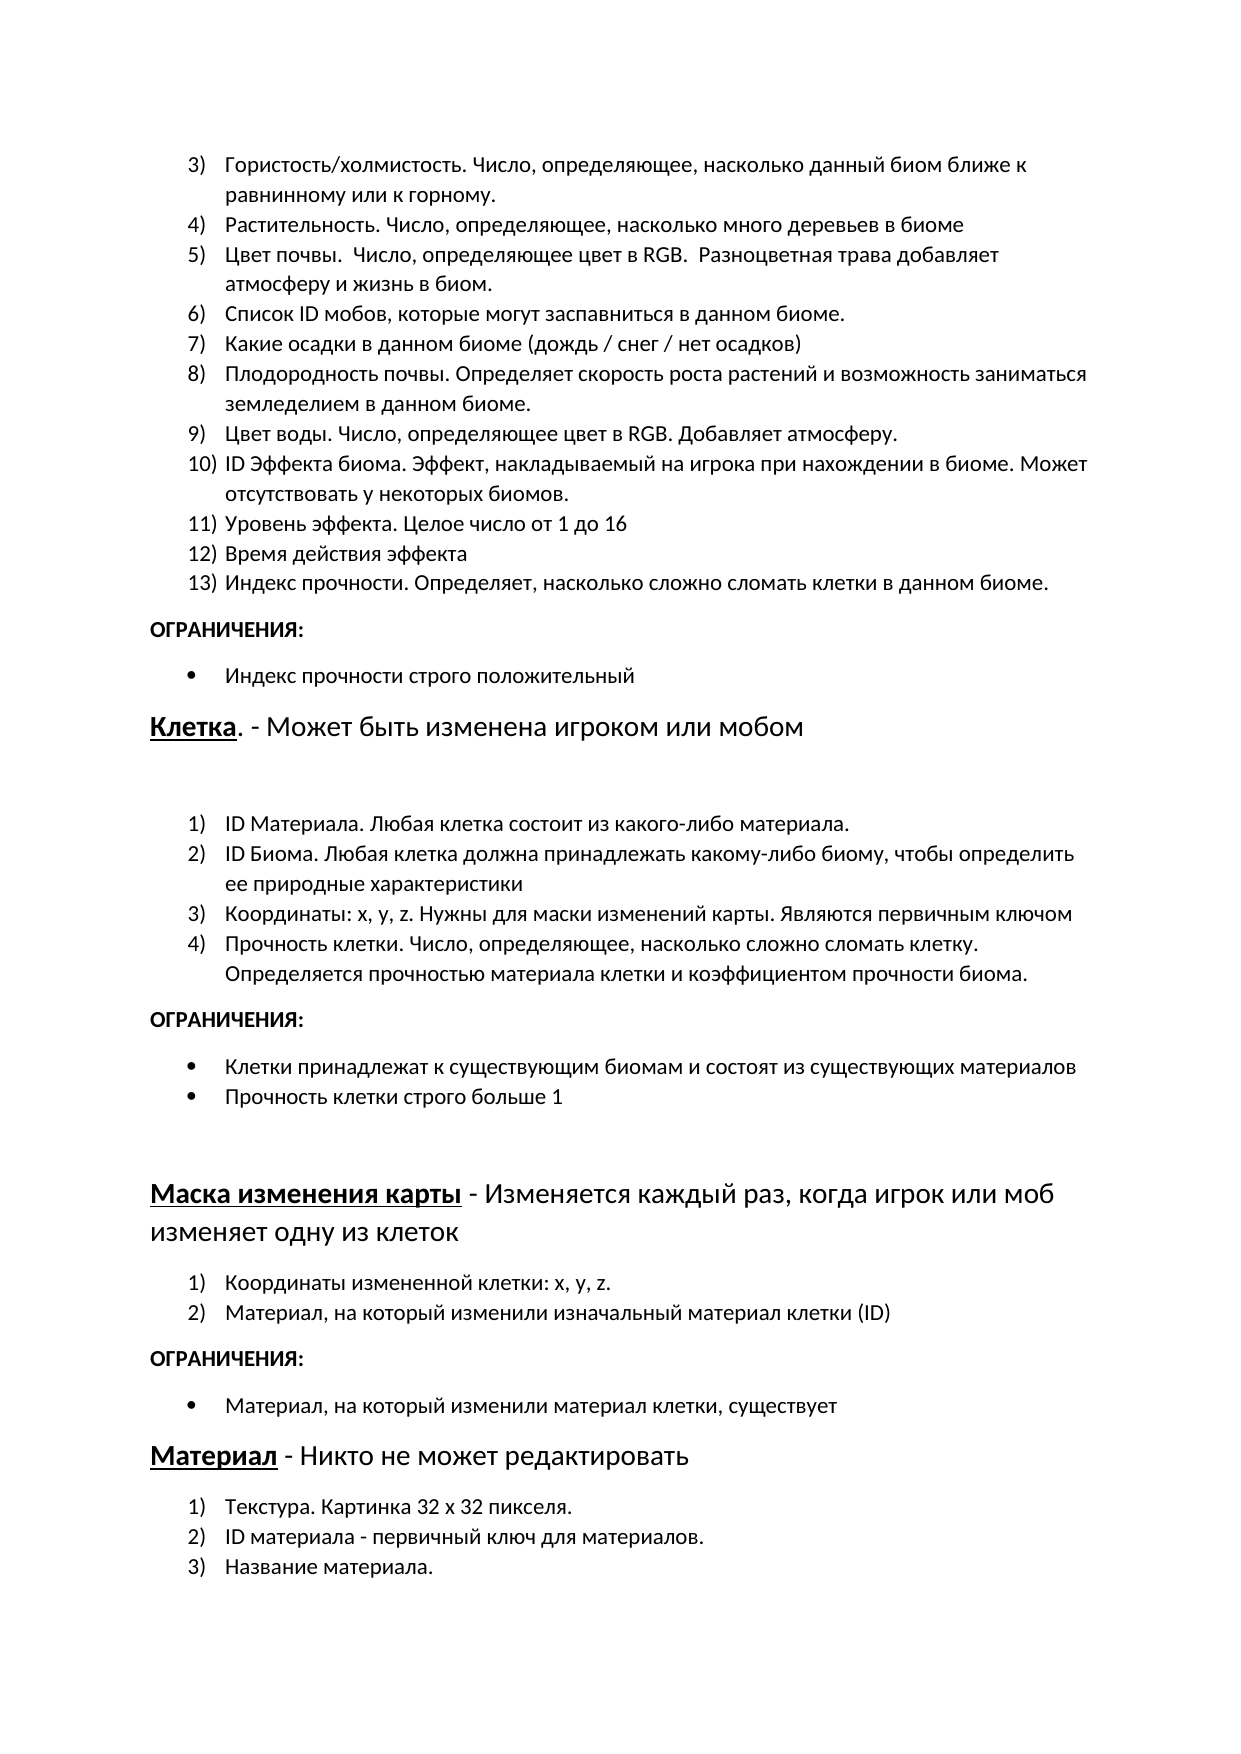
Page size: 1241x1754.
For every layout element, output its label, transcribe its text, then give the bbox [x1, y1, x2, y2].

list Цвет почвы. Число, определяющее цвет в RGB. Разноцветная трава добавляет атмосферу и жизнь в биом. [187, 240, 1090, 298]
list ID Эффекта биома. Эффект, накладываемый на игрока при нахождении в биоме. Может отсутствовать у некоторых биомов. [187, 449, 1090, 507]
list Какие осадки в данном биоме (дождь / снег / нет осадков) [187, 329, 1090, 357]
text ОГРАНИЧЕНИЯ: [150, 615, 1090, 643]
text Маска изменения карты - Изменяется каждый раз, когда игрок или моб изменяет одну из клеток [150, 1175, 1090, 1249]
list Материал, на который изменили изначальный материал клетки (ID) [187, 1298, 1090, 1326]
list Прочность клетки. Число, определяющее, насколько сложно сломать клетку. Определяется прочностью материала клетки и коэффициентом прочности биома. [187, 929, 1090, 987]
list Время действия эффекта [187, 539, 1090, 567]
text ОГРАНИЧЕНИЯ: [150, 1344, 1090, 1372]
text Клетка. - Может быть изменена игроком или мобом [150, 708, 1090, 744]
list Прочность клетки строго больше 1 [187, 1082, 1090, 1110]
list ID Биома. Любая клетка должна принадлежать какому-либо биому, чтобы определить ее природные характеристики [187, 839, 1090, 897]
text Материал - Никто не может редактировать [150, 1437, 1090, 1473]
list Гористость/холмистость. Число, определяющее, насколько данный биом ближе к равнинному или к горному. [187, 150, 1090, 208]
list Цвет воды. Число, определяющее цвет в RGB. Добавляет атмосферу. [187, 419, 1090, 447]
list Список ID мобов, которые могут заспавниться в данном биоме. [187, 299, 1090, 327]
list ID Материала. Любая клетка состоит из какого-либо материала. [187, 809, 1090, 837]
list Координаты измененной клетки: x, y, z. [187, 1268, 1090, 1296]
list Индекс прочности. Определяет, насколько сложно сломать клетки в данном биоме. [187, 568, 1090, 597]
list Материал, на который изменили материал клетки, существует [187, 1391, 1090, 1419]
list ID материала - первичный ключ для материалов. [187, 1522, 1090, 1550]
list Клетки принадлежат к существующим биомам и состоят из существующих материалов [187, 1052, 1090, 1080]
text ОГРАНИЧЕНИЯ: [150, 1006, 1090, 1033]
list Координаты: x, y, z. Нужны для маски изменений карты. Являются первичным ключом [187, 899, 1090, 927]
list Текстура. Картинка 32 x 32 пикселя. [187, 1492, 1090, 1520]
list Уровень эффекта. Целое число от 1 до 16 [187, 509, 1090, 537]
list Плодородность почвы. Определяет скорость роста растений и возможность заниматься земледелием в данном биоме. [187, 359, 1090, 417]
list Растительность. Число, определяющее, насколько много деревьев в биоме [187, 210, 1090, 238]
list Индекс прочности строго положительный [187, 662, 1090, 690]
list Название материала. [187, 1552, 1090, 1580]
